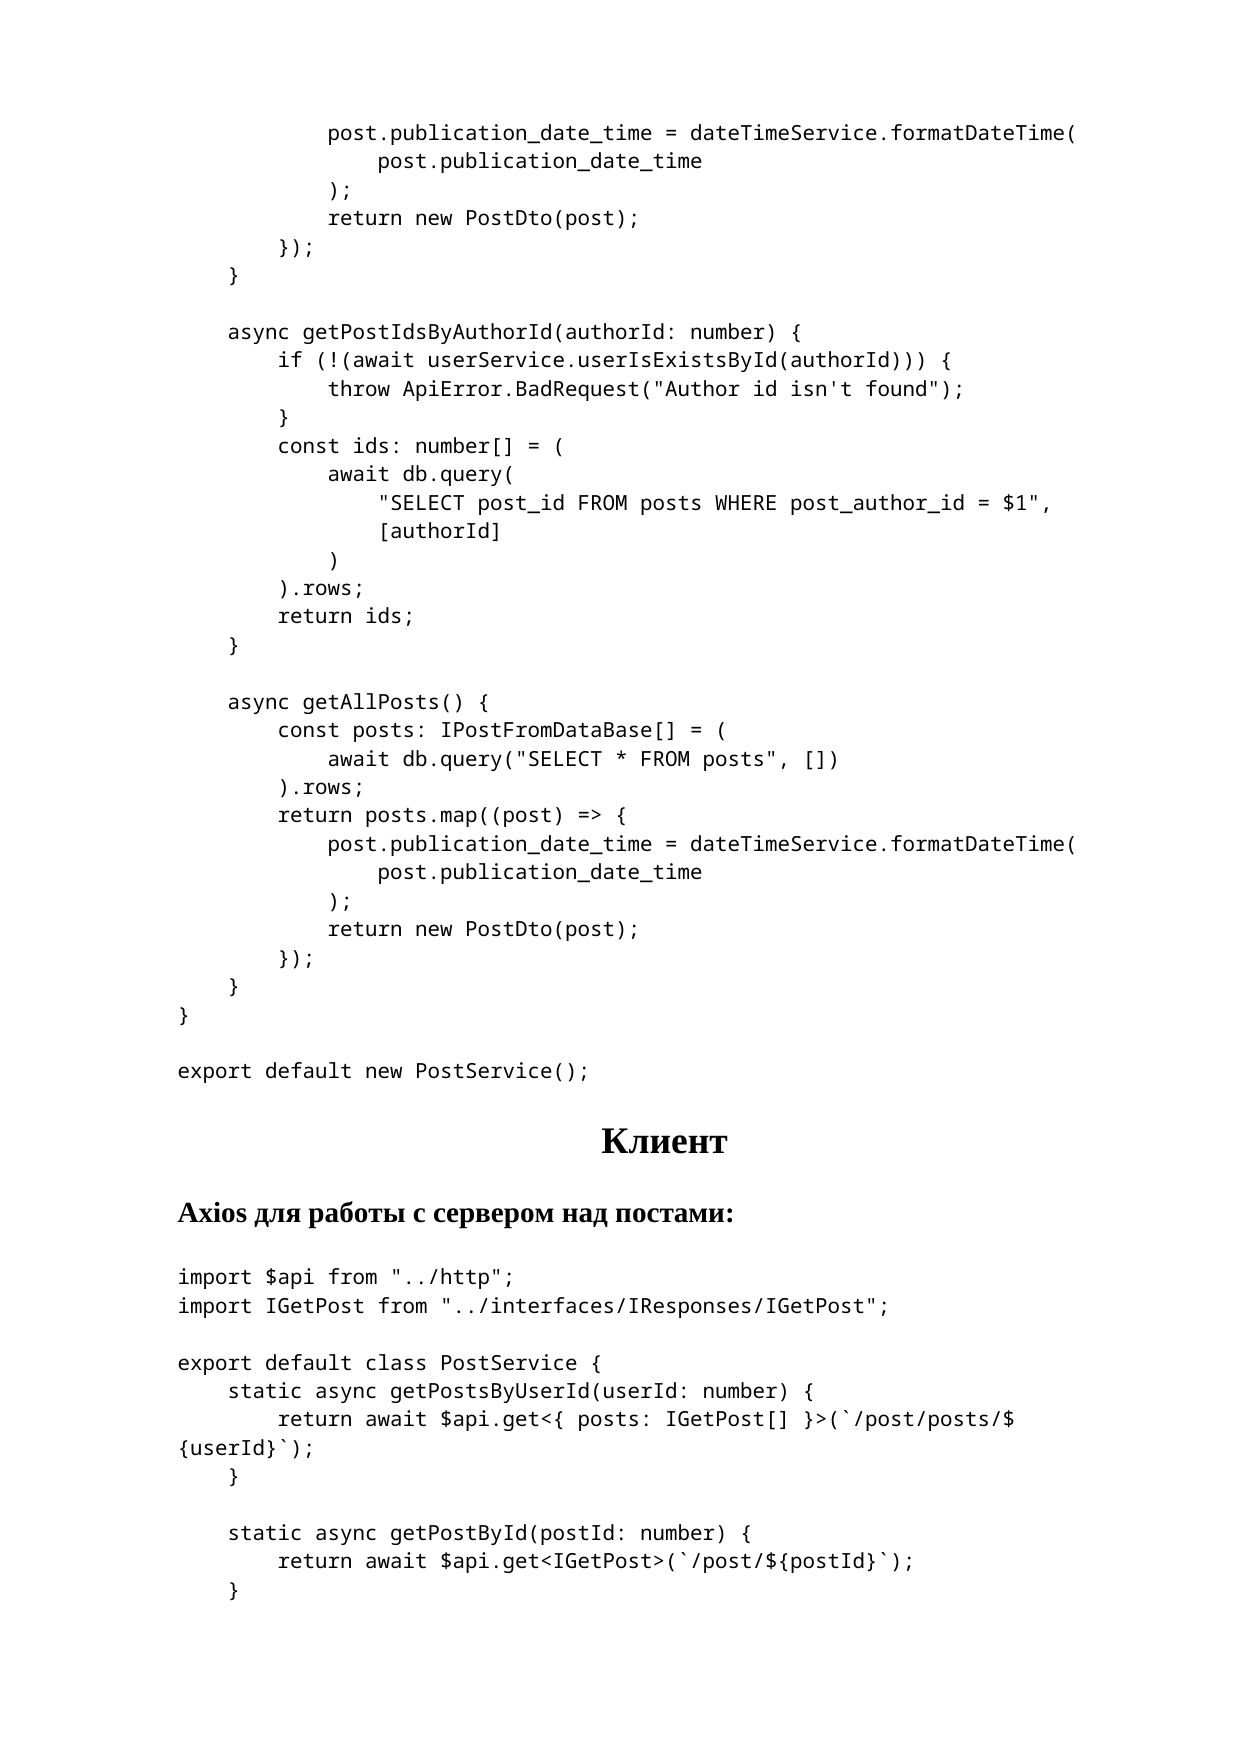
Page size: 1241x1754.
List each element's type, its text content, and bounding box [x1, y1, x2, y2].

text } [177, 402, 1152, 431]
text } [177, 1000, 1152, 1028]
text ); [177, 175, 1152, 203]
text post.publication_date_time [177, 147, 1152, 175]
text "SELECT post_id FROM posts WHERE post_author_id = $1", [177, 488, 1152, 516]
text Клиент [177, 1118, 1152, 1162]
text }); [177, 232, 1152, 260]
text ) [177, 545, 1152, 573]
text throw ApiError.BadRequest("Author id isn't found"); [177, 374, 1152, 402]
text }); [177, 943, 1152, 971]
text export default class PostService { [177, 1348, 1152, 1376]
text const posts: IPostFromDataBase[] = ( [177, 715, 1152, 744]
text post.publication_date_time = dateTimeService.formatDateTime( [177, 829, 1152, 857]
text post.publication_date_time = dateTimeService.formatDateTime( [177, 118, 1152, 147]
text static async getPostsByUserId(userId: number) { [177, 1376, 1152, 1404]
text } [177, 630, 1152, 658]
text export default new PostService(); [177, 1057, 1152, 1085]
text const ids: number[] = ( [177, 431, 1152, 459]
text async getAllPosts() { [177, 687, 1152, 715]
text static async getPostById(postId: number) { [177, 1518, 1152, 1547]
text import $api from "../http"; [177, 1262, 1152, 1291]
text Axios для работы с сервером над постами: [177, 1195, 1152, 1229]
text } [177, 971, 1152, 1000]
text import IGetPost from "../interfaces/IResponses/IGetPost"; [177, 1291, 1152, 1319]
text async getPostIdsByAuthorId(authorId: number) { [177, 317, 1152, 346]
text ).rows; [177, 573, 1152, 602]
text await db.query("SELECT * FROM posts", []) [177, 744, 1152, 772]
text return await $api.get<{ posts: IGetPost[] }>(`/post/posts/${userId}`); [177, 1404, 1152, 1461]
text } [177, 1575, 1152, 1603]
text } [177, 260, 1152, 289]
text ); [177, 886, 1152, 914]
text ).rows; [177, 772, 1152, 801]
text } [177, 1461, 1152, 1490]
text return ids; [177, 602, 1152, 630]
text [authorId] [177, 516, 1152, 545]
text return new PostDto(post); [177, 203, 1152, 232]
text if (!(await userService.userIsExistsById(authorId))) { [177, 346, 1152, 374]
text await db.query( [177, 459, 1152, 488]
text return new PostDto(post); [177, 914, 1152, 943]
text return await $api.get<IGetPost>(`/post/${postId}`); [177, 1547, 1152, 1575]
text return posts.map((post) => { [177, 801, 1152, 829]
text post.publication_date_time [177, 857, 1152, 886]
